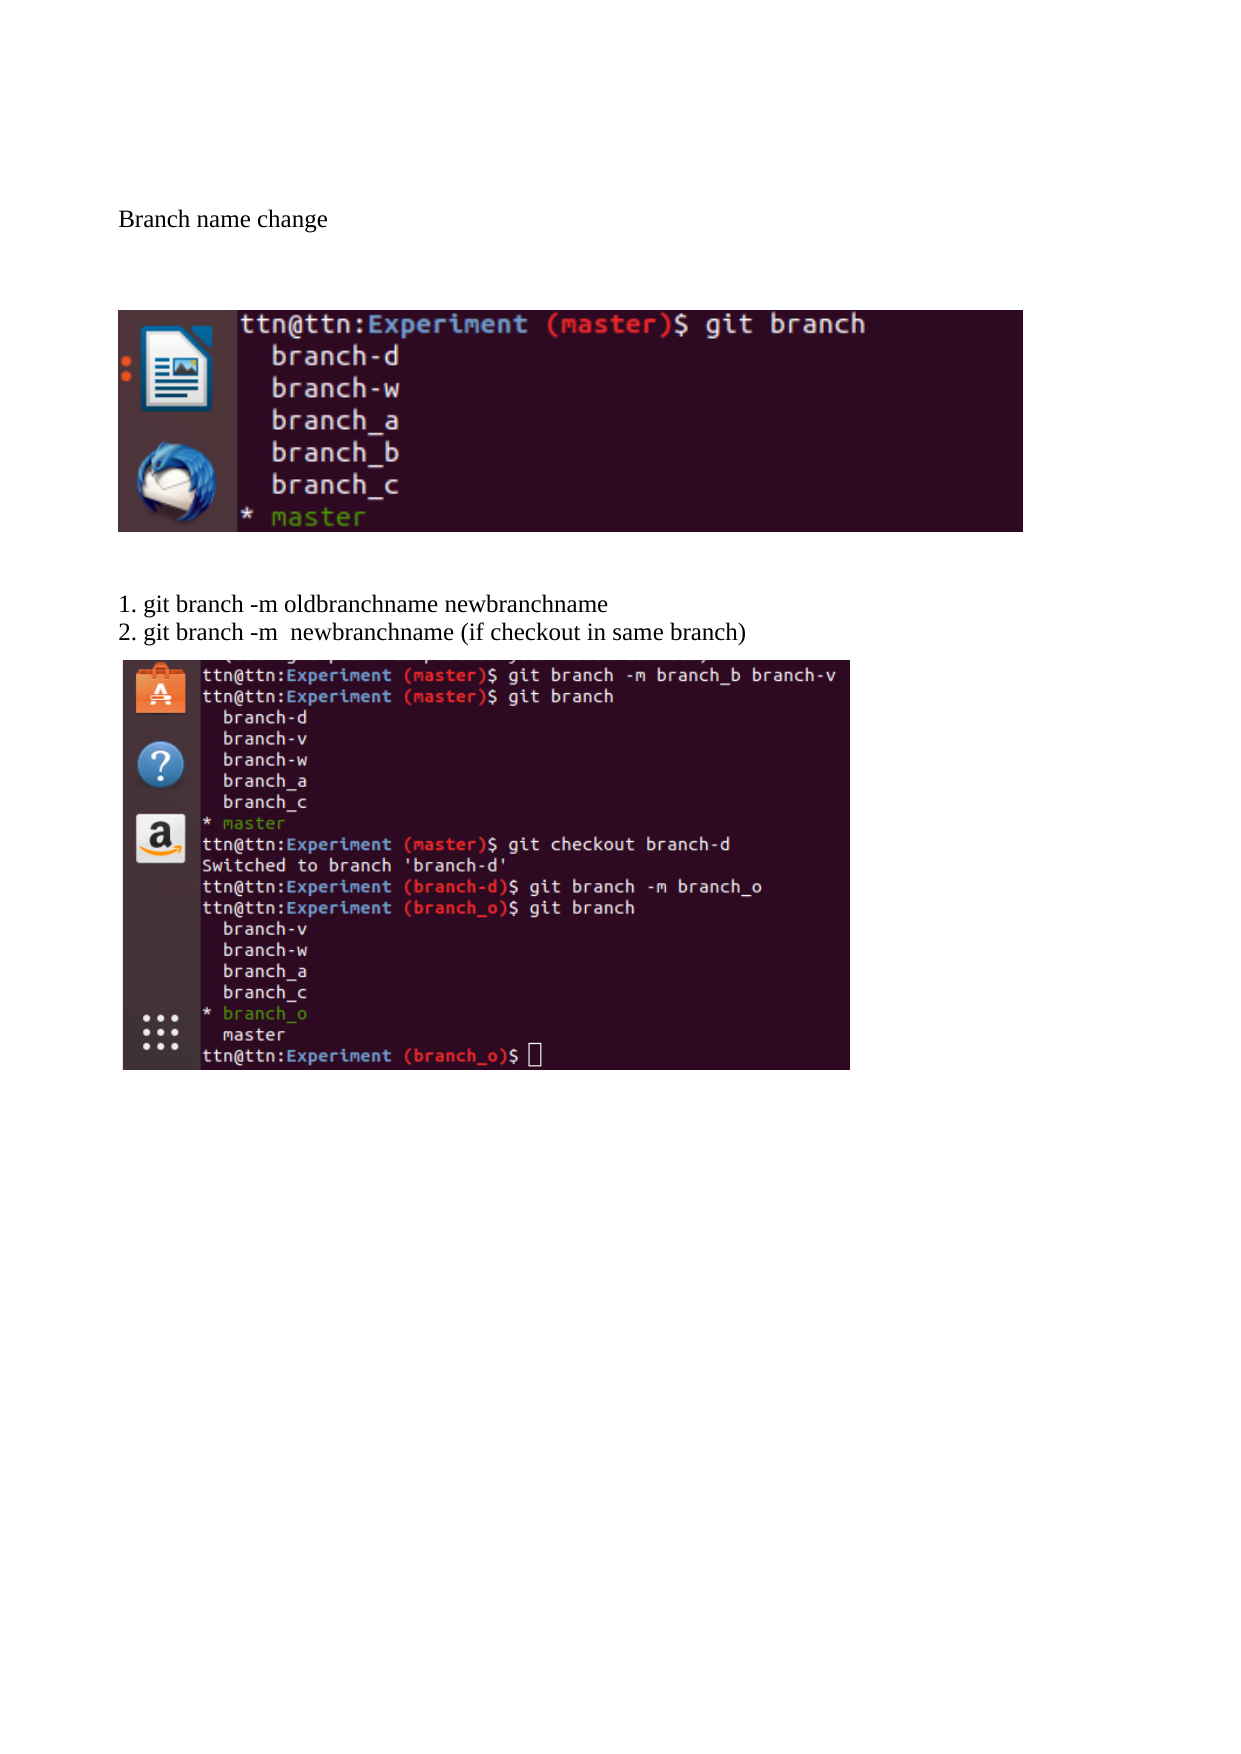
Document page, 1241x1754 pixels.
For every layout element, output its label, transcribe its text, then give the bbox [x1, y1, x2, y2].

text 2. git branch -m newbranchname (if checkout in same branch) [118, 617, 1122, 646]
text Branch name change [118, 204, 1122, 233]
text 1. git branch -m oldbranchname newbranchname [118, 589, 1122, 617]
